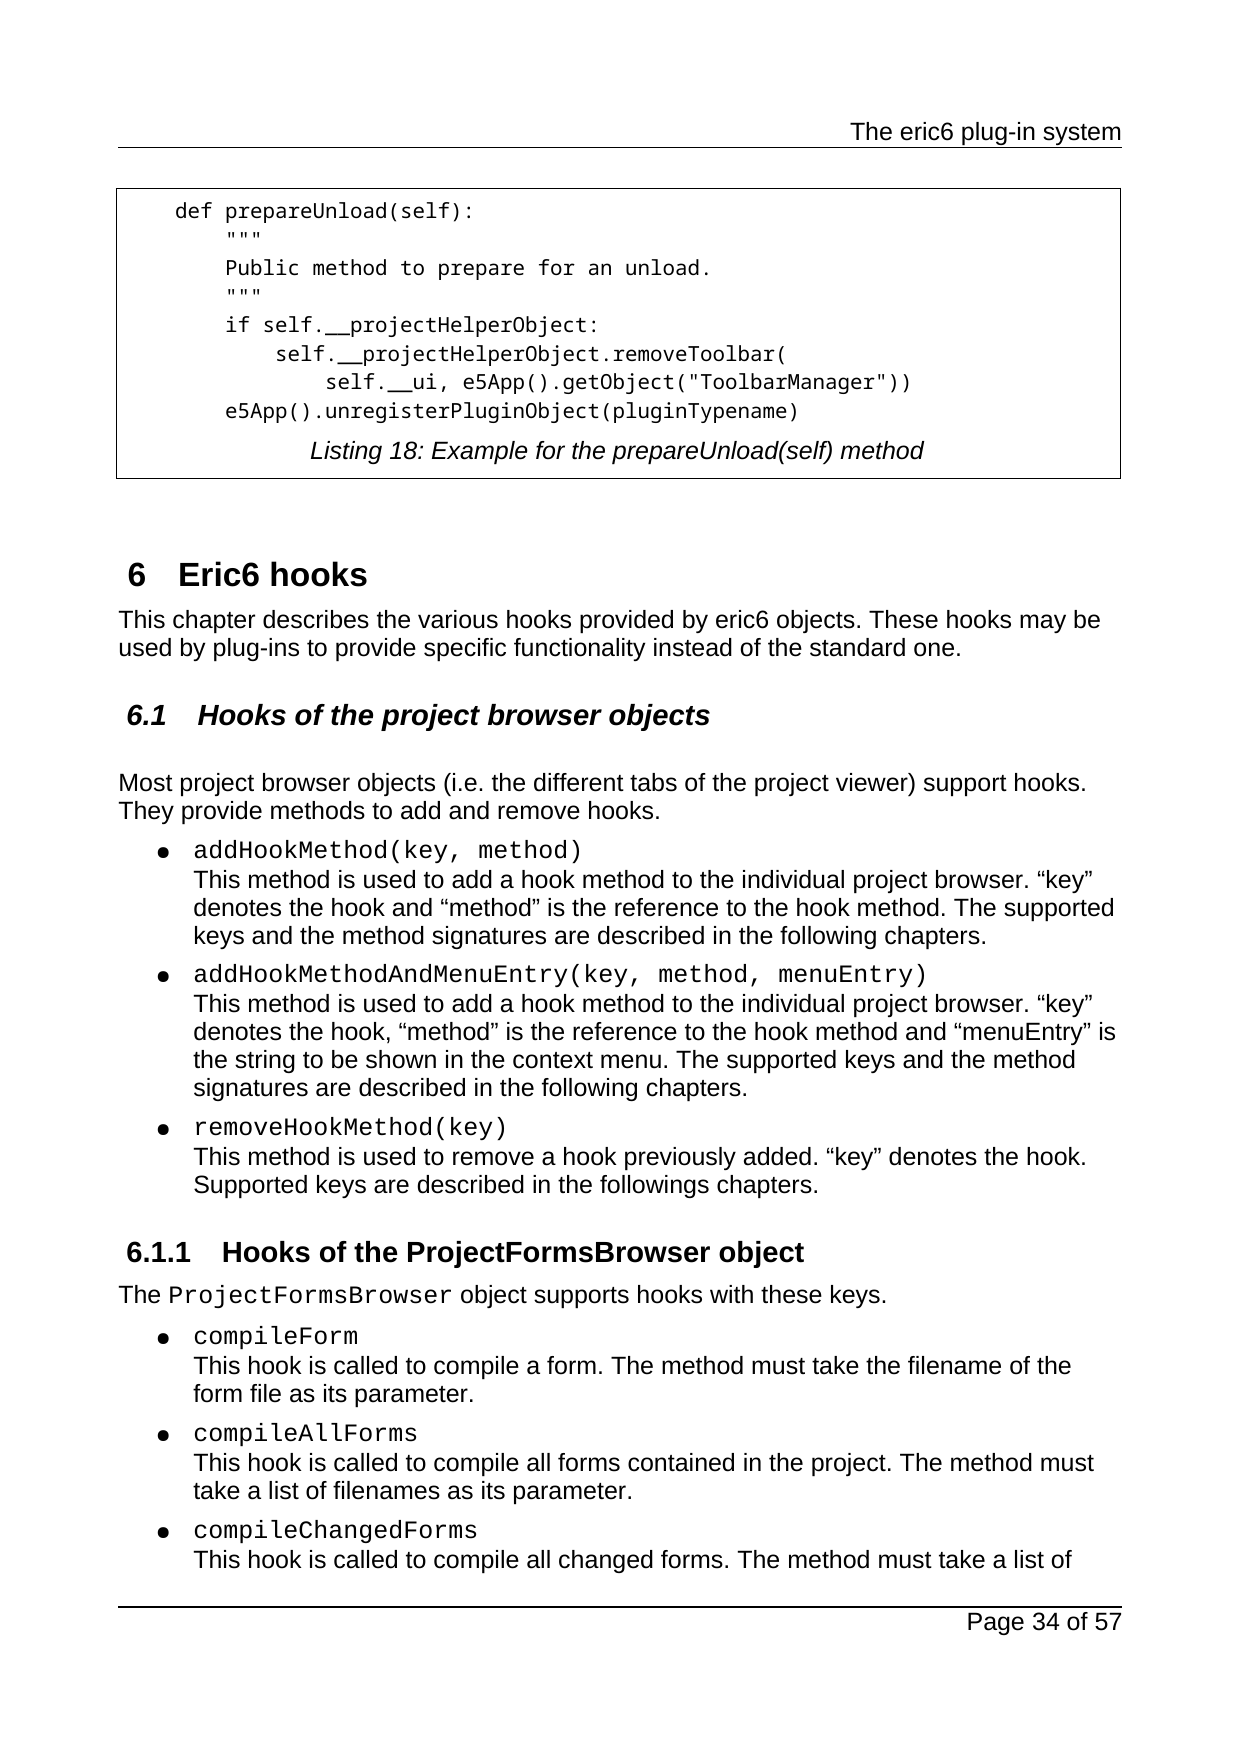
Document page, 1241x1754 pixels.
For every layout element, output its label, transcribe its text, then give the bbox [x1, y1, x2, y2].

list e5App().unregisterPluginObject(pluginTypename) [125, 396, 1112, 424]
subtitle Eric6 hooks [118, 556, 1122, 593]
list compileAllForms This hook is called to compile all forms contained in the project. The method must take a list of filenames as its parameter. [156, 1421, 1122, 1505]
list Public method to prepare for an unload. [125, 253, 1112, 282]
list removeHookMethod(key) This method is used to remove a hook previously added. “key” denotes the hook. Supported keys are described in the followings chapters. [156, 1114, 1122, 1199]
list compileChangedForms This hook is called to compile all changed forms. The method must take a list of [156, 1517, 1122, 1573]
list """ [125, 225, 1112, 253]
list addHookMethod(key, method) This method is used to add a hook method to the individual project browser. “key” denotes the hook and “method” is the reference to the hook method. The supported keys and the method signatures are described in the following chapters. [156, 837, 1122, 949]
list self.__ui, e5App().getObject("ToolbarManager")) [125, 367, 1112, 396]
list if self.__projectHelperObject: [125, 310, 1112, 339]
list addHookMethodAndMenuEntry(key, method, menuEntry) This method is used to add a hook method to the individual project browser. “key” denotes the hook, “method” is the reference to the hook method and “menuEntry” is the string to be shown in the context menu. The supported keys and the method signatures are described in the following chapters. [156, 962, 1122, 1102]
text The ProjectFormsBrowser object supports hooks with these keys. [118, 1281, 1122, 1311]
text This chapter describes the various hooks provided by eric6 objects. These hooks may be used by plug-ins to provide specific functionality instead of the standard one. [118, 606, 1122, 661]
list compileForm This hook is called to compile a form. The method must take the filename of the form file as its parameter. [156, 1324, 1122, 1408]
list self.__projectHelperObject.removeToolbar( [125, 339, 1112, 367]
list """ [125, 282, 1112, 310]
subtitle Hooks of the project browser objects [118, 699, 1122, 732]
list Listing 18: Example for the prepareUnload(self) method [125, 437, 1112, 464]
text Most project browser objects (i.e. the different tabs of the project viewer) support hooks. They provide methods to add and remove hooks. [118, 769, 1122, 825]
list def prepareUnload(self): [125, 197, 1112, 225]
subtitle Hooks of the ProjectFormsBrowser object [118, 1236, 1122, 1269]
